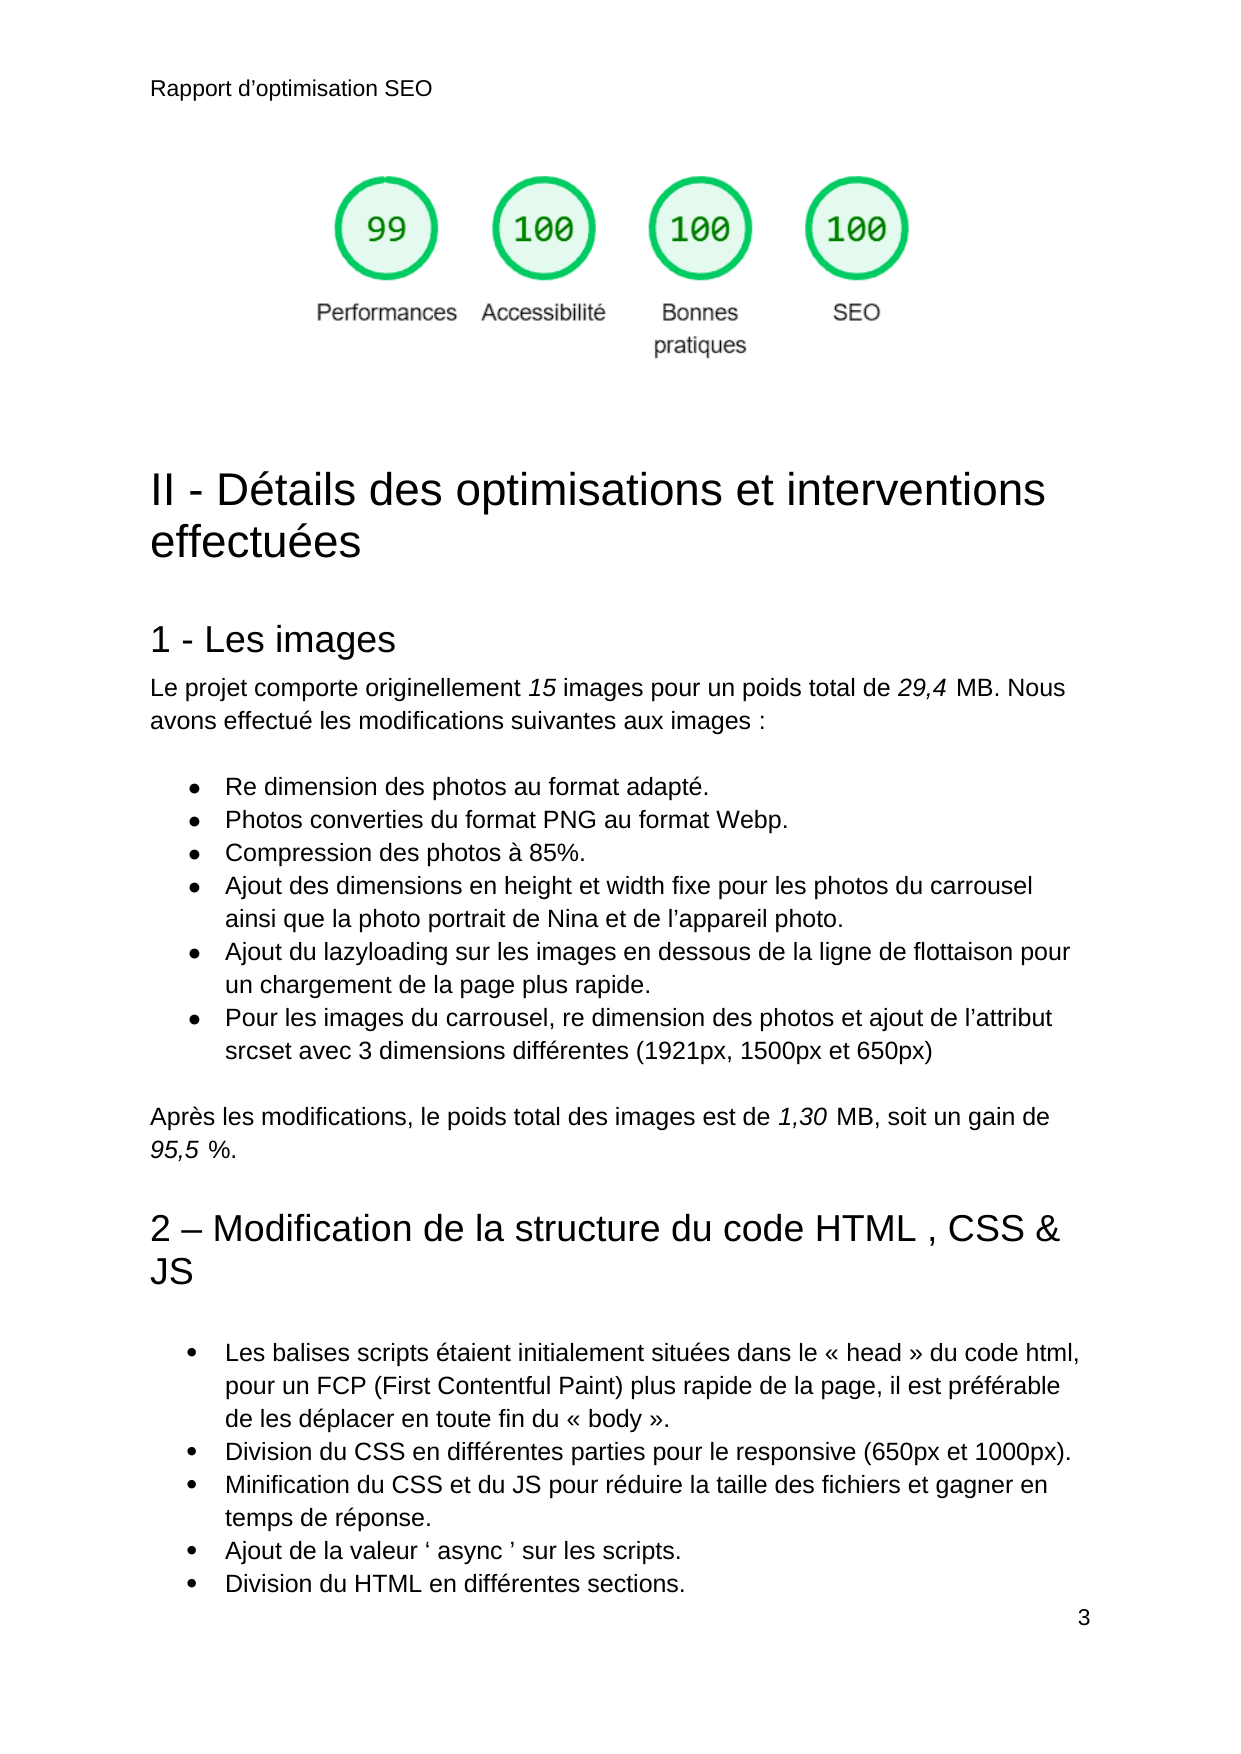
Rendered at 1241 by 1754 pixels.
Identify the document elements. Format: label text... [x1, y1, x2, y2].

list Pour les images du carrousel, re dimension des photos et ajout de l’attribut srcset avec 3 dimensions différentes (1921px, 1500px et 650px) [187, 1003, 1090, 1065]
list Ajout du lazyloading sur les images en dessous de la ligne de flottaison pour un chargement de la page plus rapide. [187, 937, 1090, 999]
list Ajout de la valeur ‘ async ’ sur les scripts. [187, 1536, 1090, 1565]
list Compression des photos à 85%. [187, 838, 1090, 867]
text Le projet comporte originellement 15 images pour un poids total de 29,4 MB. Nous avons effectué les modifications suivantes aux images : [150, 673, 1090, 735]
list Ajout des dimensions en height et width fixe pour les photos du carrousel ainsi que la photo portrait de Nina et de l’appareil photo. [187, 871, 1090, 933]
list Re dimension des photos au format adapté. [187, 772, 1090, 801]
subtitle II - Détails des optimisations et interventions effectuées [150, 462, 1090, 567]
subtitle 1 - Les images [150, 617, 1090, 661]
list Division du CSS en différentes parties pour le responsive (650px et 1000px). [187, 1437, 1090, 1466]
list Minification du CSS et du JS pour réduire la taille des fichiers et gagner en temps de réponse. [187, 1470, 1090, 1532]
list Photos converties du format PNG au format Webp. [187, 805, 1090, 834]
list Division du HTML en différentes sections. [187, 1569, 1090, 1598]
text Après les modifications, le poids total des images est de 1,30 MB, soit un gain de 95,5 %. [150, 1102, 1090, 1164]
subtitle 2 – Modification de la structure du code HTML , CSS & JS [150, 1206, 1090, 1292]
list Les balises scripts étaient initialement situées dans le « head » du code html, pour un FCP (First Contentful Paint) plus rapide de la page, il est préférable de les déplacer en toute fin du « body ». [187, 1338, 1090, 1433]
